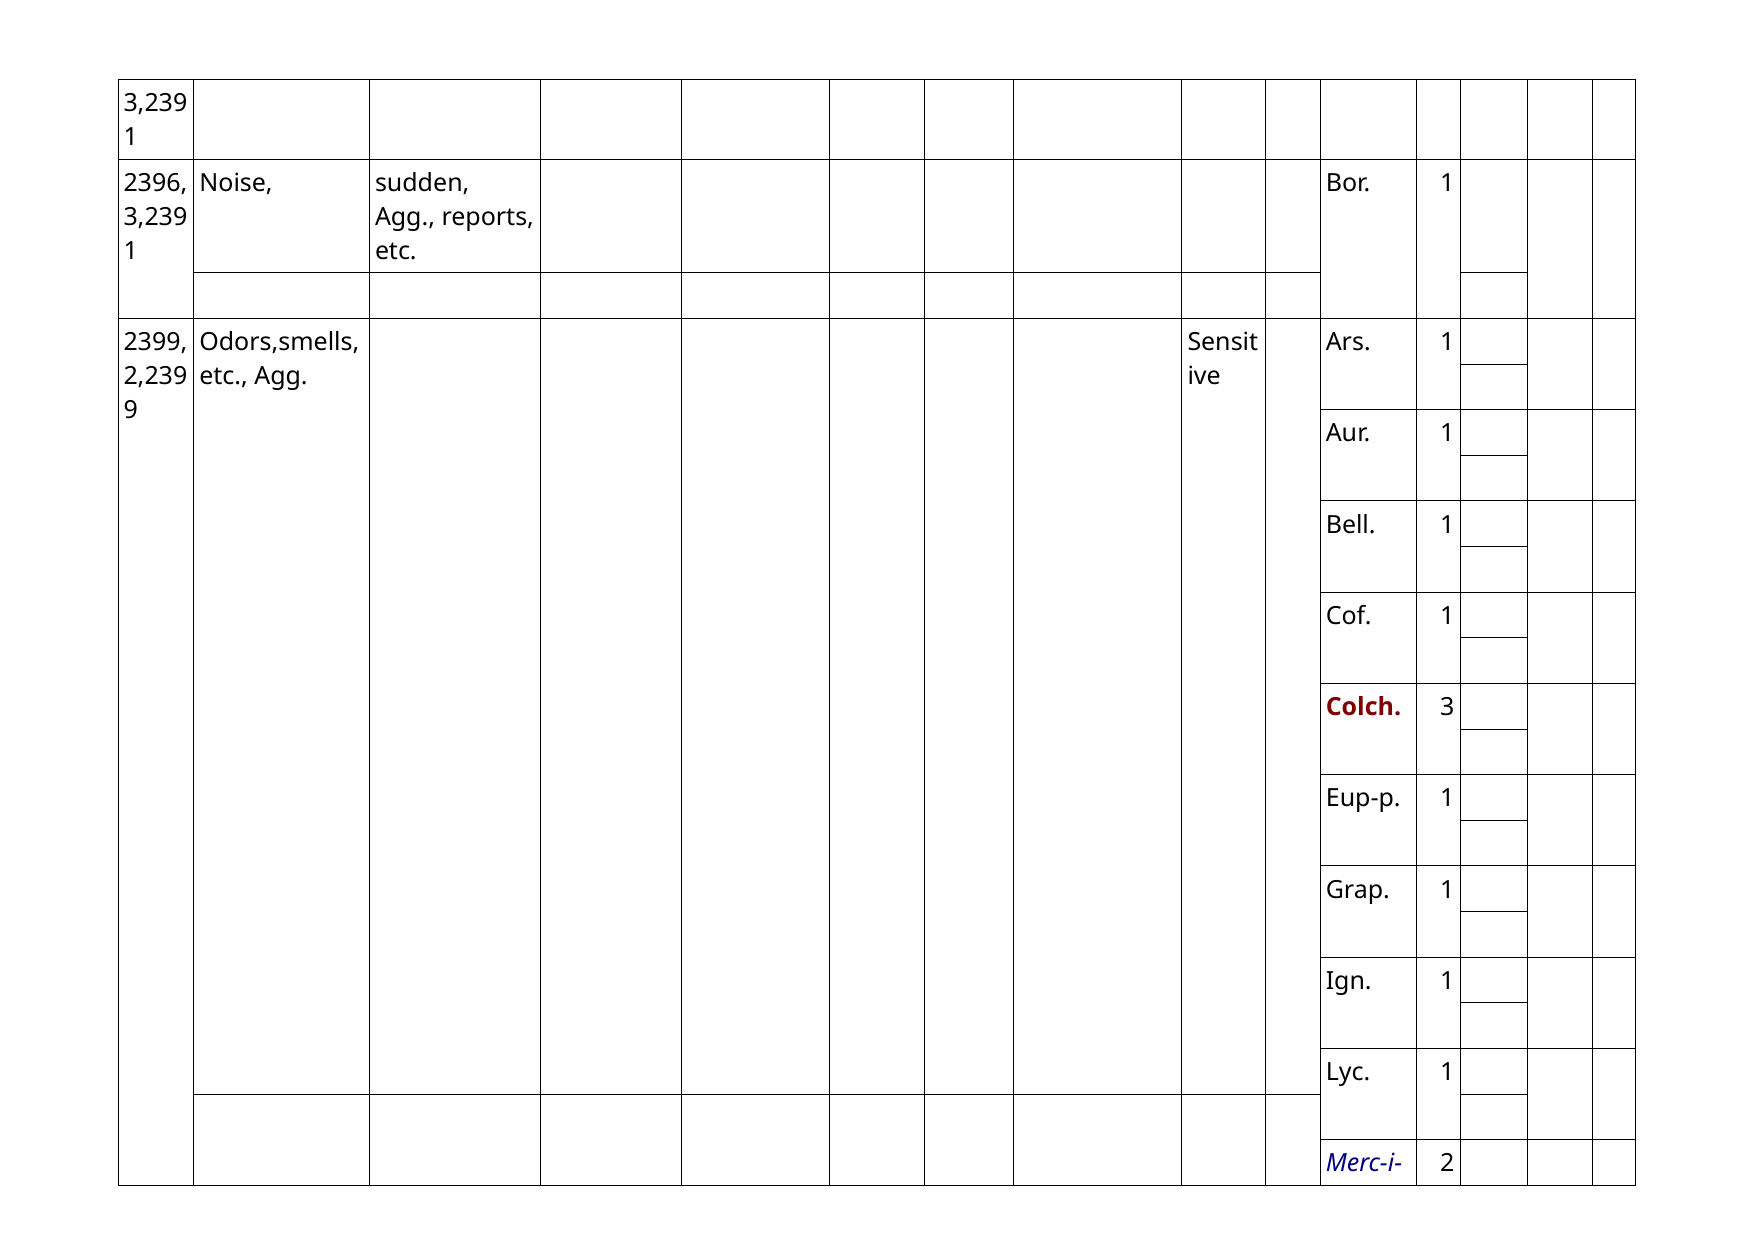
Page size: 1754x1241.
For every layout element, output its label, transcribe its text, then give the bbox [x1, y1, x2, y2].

table_cell Grap. [1321, 866, 1416, 957]
table_cell [1461, 80, 1527, 158]
table_cell [1266, 1095, 1320, 1185]
table_cell [925, 319, 1013, 1093]
table_cell 2 [1417, 1140, 1460, 1185]
table_cell 1 [1417, 775, 1460, 865]
table_cell Cof. [1321, 593, 1416, 683]
table_cell [541, 1095, 681, 1185]
table_cell Lyc. [1321, 1049, 1416, 1139]
table_cell [925, 160, 1013, 272]
table_cell [682, 273, 829, 318]
table_cell [1266, 319, 1320, 1093]
table_cell [925, 273, 1013, 318]
table_cell [1593, 958, 1635, 1048]
table_cell [1461, 821, 1527, 865]
table_cell [1461, 160, 1527, 272]
table_cell 3,2391 [119, 80, 193, 158]
table_cell [682, 1095, 829, 1185]
table_cell [194, 80, 369, 158]
table_cell [541, 273, 681, 318]
table_cell [1593, 1049, 1635, 1139]
table_cell [1593, 80, 1635, 158]
table_cell [682, 80, 829, 158]
table_cell [1528, 866, 1592, 957]
table_cell 1 [1417, 866, 1460, 957]
table_cell 1 [1417, 958, 1460, 1048]
table_cell [1461, 1140, 1527, 1185]
table_cell [1528, 319, 1592, 409]
table_cell [1528, 775, 1592, 865]
table_cell [1461, 912, 1527, 957]
table_cell [1593, 1140, 1635, 1185]
table_cell [541, 160, 681, 272]
table_cell [1461, 410, 1527, 455]
table_cell [1528, 684, 1592, 774]
table_cell [1266, 273, 1320, 318]
table_cell [1461, 866, 1527, 911]
table_cell Colch. [1321, 684, 1416, 774]
table_cell Aur. [1321, 410, 1416, 500]
table_cell 1 [1417, 319, 1460, 409]
table_cell [925, 1095, 1013, 1185]
table_cell [1528, 80, 1592, 158]
table_cell [1461, 1049, 1527, 1093]
table_cell [1461, 1003, 1527, 1048]
table_cell [925, 80, 1013, 158]
table_cell 1 [1417, 593, 1460, 683]
table_cell [1182, 80, 1265, 158]
table_cell [1182, 273, 1265, 318]
table_cell [1266, 80, 1320, 158]
table_cell [1461, 365, 1527, 409]
table_cell [370, 273, 540, 318]
table_cell [830, 273, 924, 318]
table_cell [370, 319, 540, 1093]
table_cell [1182, 1095, 1265, 1185]
table_cell [1461, 501, 1527, 546]
table_cell [1461, 593, 1527, 637]
table_cell [1461, 547, 1527, 592]
table_cell [1593, 593, 1635, 683]
table_cell [370, 1095, 540, 1185]
table_cell [1461, 1095, 1527, 1139]
table_cell [1014, 80, 1181, 158]
table_cell [1461, 273, 1527, 318]
table_cell [1461, 638, 1527, 683]
table_cell sudden, Agg., reports, etc. [370, 160, 540, 272]
table_cell Merc-i- [1321, 1140, 1416, 1185]
table_cell [1528, 501, 1592, 592]
table_cell [1182, 160, 1265, 272]
table_cell Ign. [1321, 958, 1416, 1048]
table_cell 1 [1417, 501, 1460, 592]
table_cell [1461, 730, 1527, 774]
table_cell [1266, 160, 1320, 272]
table_cell [1461, 319, 1527, 363]
table_cell Bell. [1321, 501, 1416, 592]
table_cell [1528, 593, 1592, 683]
table_cell 1 [1417, 410, 1460, 500]
table_cell [1528, 1140, 1592, 1185]
table_cell [682, 319, 829, 1093]
table_cell [1461, 456, 1527, 500]
table_cell 1 [1417, 160, 1460, 318]
table_cell Eup-p. [1321, 775, 1416, 865]
table_cell [830, 80, 924, 158]
table_cell 2399,2,2399 [119, 319, 193, 1185]
table_cell [1593, 319, 1635, 409]
table_cell [1593, 866, 1635, 957]
table_cell [1014, 1095, 1181, 1185]
table_cell 3 [1417, 684, 1460, 774]
table_cell [1528, 958, 1592, 1048]
table_cell [1014, 319, 1181, 1093]
table_cell Bor. [1321, 160, 1416, 318]
table_cell [1417, 80, 1460, 158]
table_cell [1528, 410, 1592, 500]
table_cell [1461, 775, 1527, 820]
table_cell [1593, 684, 1635, 774]
table_cell [1014, 160, 1181, 272]
table_cell [1014, 273, 1181, 318]
table_cell [194, 273, 369, 318]
table_cell [1593, 160, 1635, 318]
table_cell [682, 160, 829, 272]
table_cell 1 [1417, 1049, 1460, 1139]
table_cell [1528, 1049, 1592, 1139]
table_cell [1593, 775, 1635, 865]
table_cell [541, 80, 681, 158]
table_cell [830, 1095, 924, 1185]
table_cell Sensitive [1182, 319, 1265, 1093]
table_cell [1593, 501, 1635, 592]
table_cell [194, 1095, 369, 1185]
table_cell Odors,smells, etc., Agg. [194, 319, 369, 1093]
table_cell [1321, 80, 1416, 158]
table_cell [370, 80, 540, 158]
table_cell [541, 319, 681, 1093]
table_cell Ars. [1321, 319, 1416, 409]
table_cell [1593, 410, 1635, 500]
table_cell 2396,3,2391 [119, 160, 193, 318]
table_cell Noise, [194, 160, 369, 272]
table_cell [1528, 160, 1592, 318]
table_cell [830, 319, 924, 1093]
table_cell [1461, 684, 1527, 728]
table_cell [1461, 958, 1527, 1002]
table_cell [830, 160, 924, 272]
